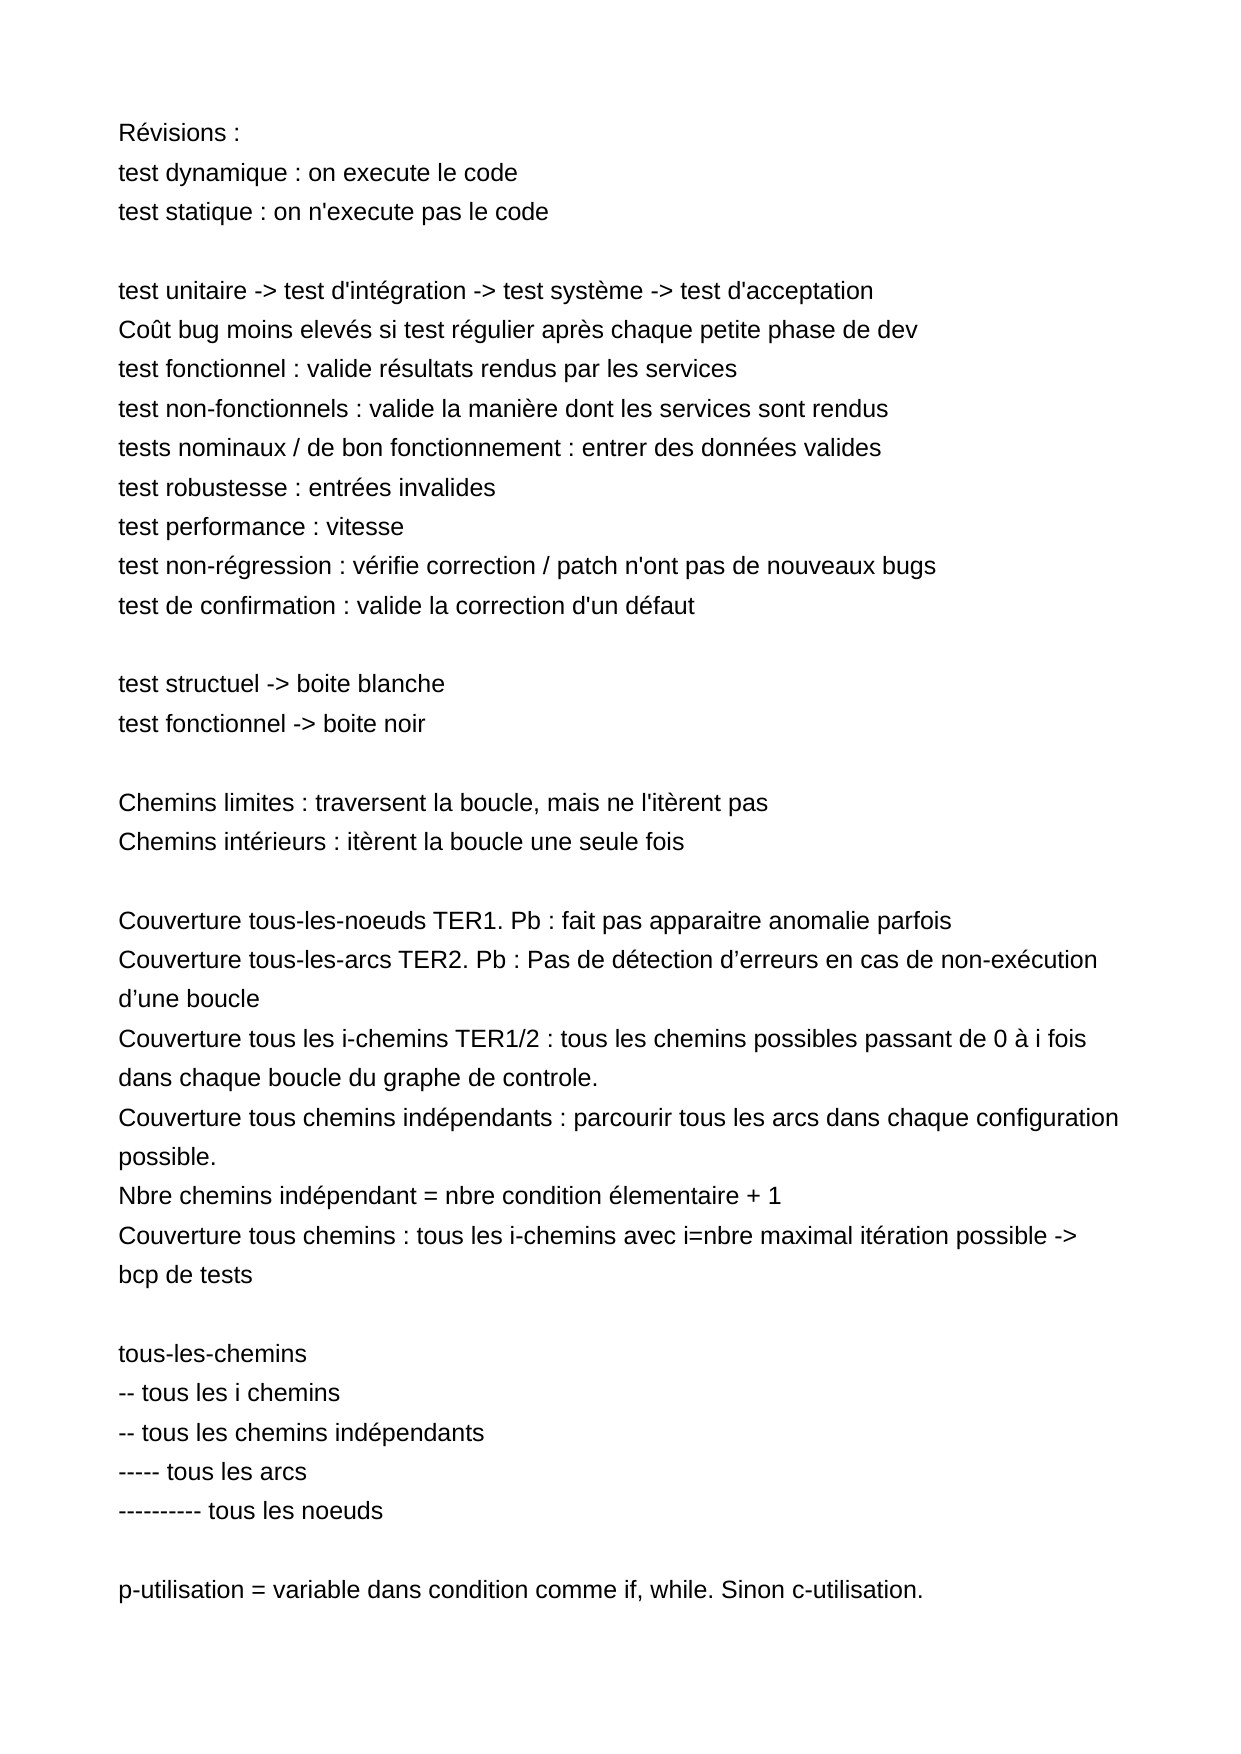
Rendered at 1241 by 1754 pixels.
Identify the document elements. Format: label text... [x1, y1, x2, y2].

text test fonctionnel : valide résultats rendus par les services [118, 354, 1122, 383]
text Chemins intérieurs : itèrent la boucle une seule fois [118, 827, 1122, 856]
text test unitaire -> test d'intégration -> test système -> test d'acceptation [118, 276, 1122, 304]
text test fonctionnel -> boite noir [118, 709, 1122, 737]
text test robustesse : entrées invalides [118, 472, 1122, 501]
text test de confirmation : valide la correction d'un défaut [118, 591, 1122, 619]
text Chemins limites : traversent la boucle, mais ne l'itèrent pas [118, 787, 1122, 816]
text test dynamique : on execute le code [118, 157, 1122, 186]
text -- tous les chemins indépendants [118, 1417, 1122, 1446]
text ----- tous les arcs [118, 1457, 1122, 1486]
text test statique : on n'execute pas le code [118, 197, 1122, 226]
text Coût bug moins elevés si test régulier après chaque petite phase de dev [118, 315, 1122, 344]
text test structuel -> boite blanche [118, 669, 1122, 698]
text tous-les-chemins [118, 1339, 1122, 1367]
text Couverture tous-les-noeuds TER1. Pb : fait pas apparaitre anomalie parfois [118, 906, 1122, 934]
text test non-régression : vérifie correction / patch n'ont pas de nouveaux bugs [118, 551, 1122, 580]
text test performance : vitesse [118, 512, 1122, 541]
text p-utilisation = variable dans condition comme if, while. Sinon c-utilisation. [118, 1575, 1122, 1604]
text tests nominaux / de bon fonctionnement : entrer des données valides [118, 433, 1122, 462]
text Révisions : [118, 118, 1122, 147]
text Couverture tous les i-chemins TER1/2 : tous les chemins possibles passant de 0 à i fois dans chaque boucle du graphe de controle. [118, 1024, 1122, 1092]
text Couverture tous chemins : tous les i-chemins avec i=nbre maximal itération possible -> bcp de tests [118, 1221, 1122, 1289]
text Couverture tous-les-arcs TER2. Pb : Pas de détection d’erreurs en cas de non-exécution d’une boucle [118, 945, 1122, 1013]
text Couverture tous chemins indépendants : parcourir tous les arcs dans chaque configuration possible. [118, 1102, 1122, 1171]
text ---------- tous les noeuds [118, 1496, 1122, 1525]
text test non-fonctionnels : valide la manière dont les services sont rendus [118, 394, 1122, 422]
text Nbre chemins indépendant = nbre condition élementaire + 1 [118, 1181, 1122, 1210]
text -- tous les i chemins [118, 1378, 1122, 1407]
